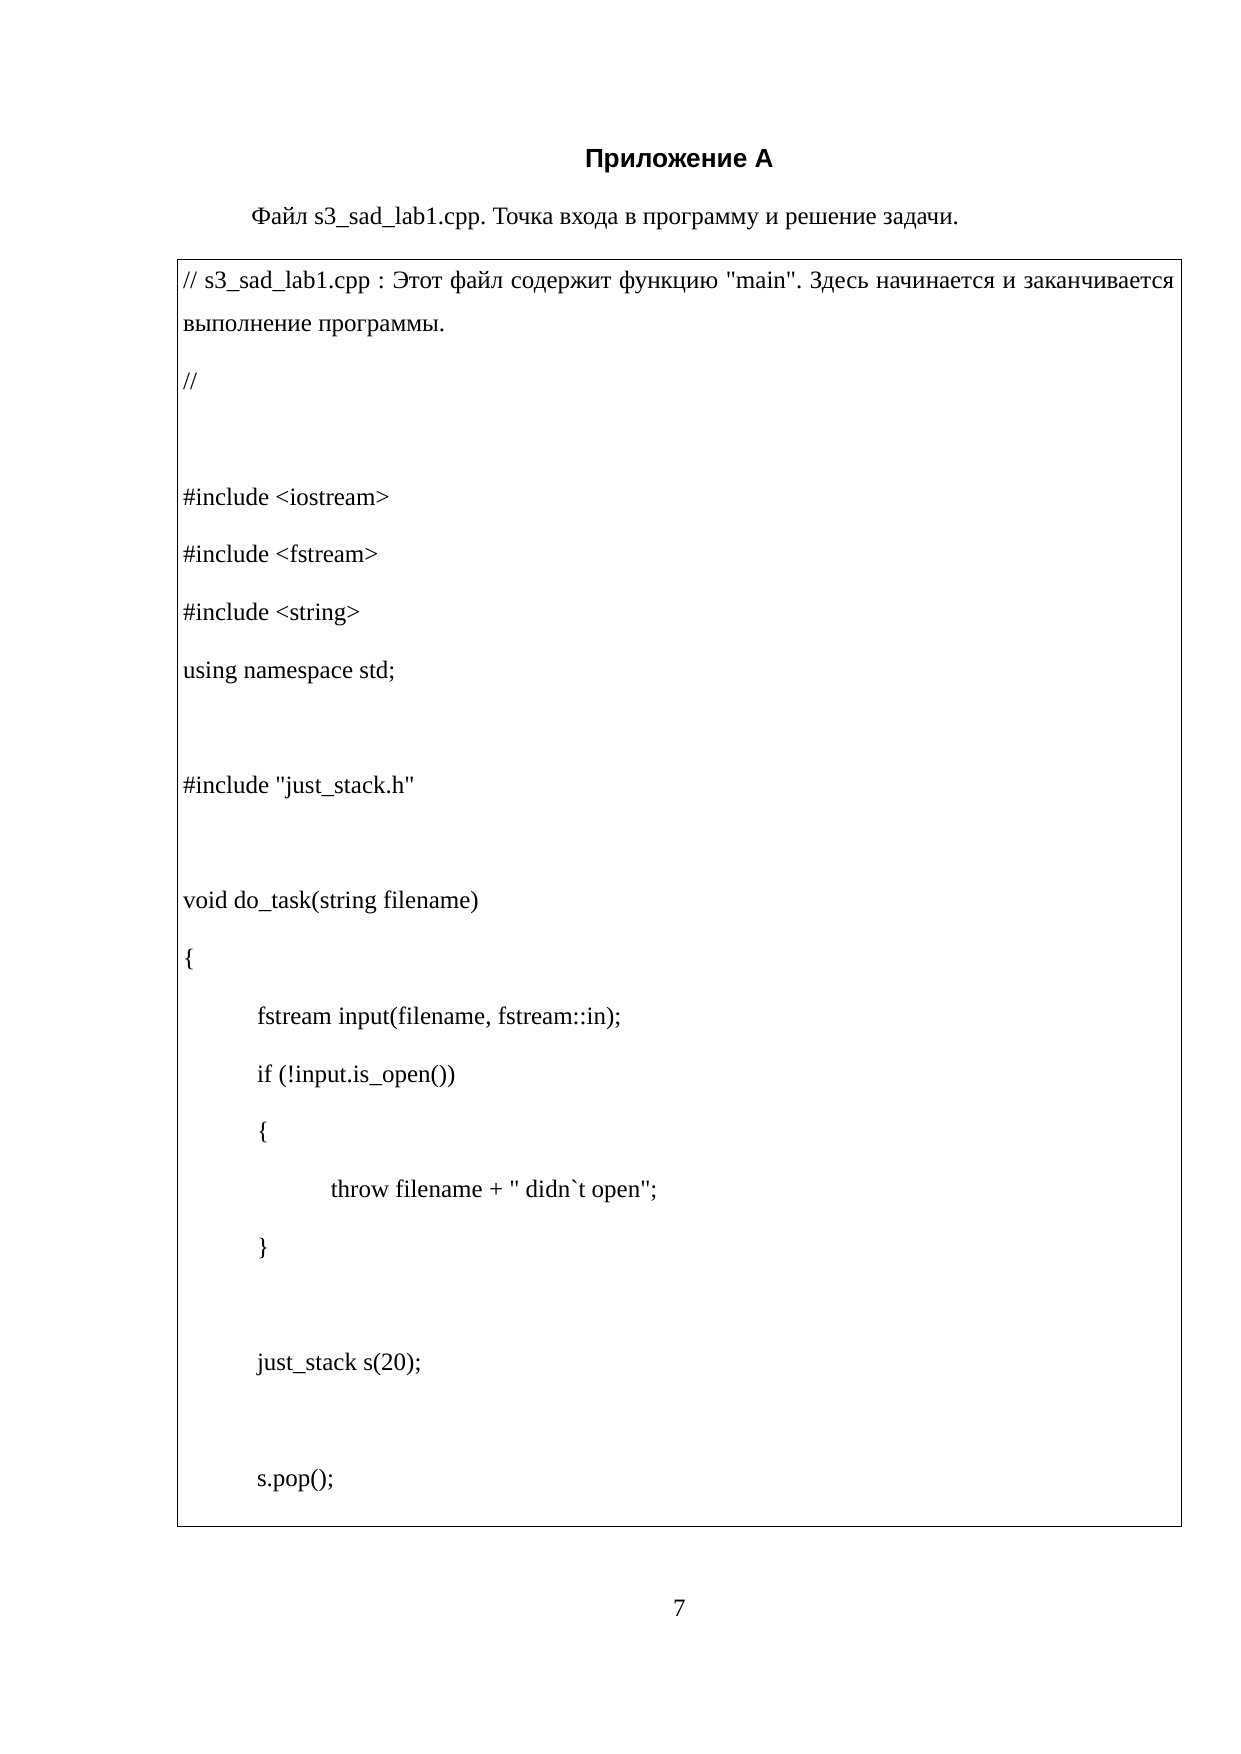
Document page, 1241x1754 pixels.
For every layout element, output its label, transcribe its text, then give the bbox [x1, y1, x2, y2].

subtitle Приложение А [177, 143, 1181, 173]
table_header // s3_sad_lab1.cpp : Этот файл содержит функцию "main". Здесь начинается и заканчивается выполнение программы. // #include <iostream> #include <fstream> #include <string> using namespace std; #include "just_stack.h" void do_task(string filename) { fstream input(filename, fstream::in); if (!input.is_open()) { throw filename + " didn`t open"; } just_stack s(20); s.pop(); [178, 260, 1181, 1526]
text Файл s3_sad_lab1.cpp. Точка входа в программу и решение задачи. [177, 201, 1181, 230]
